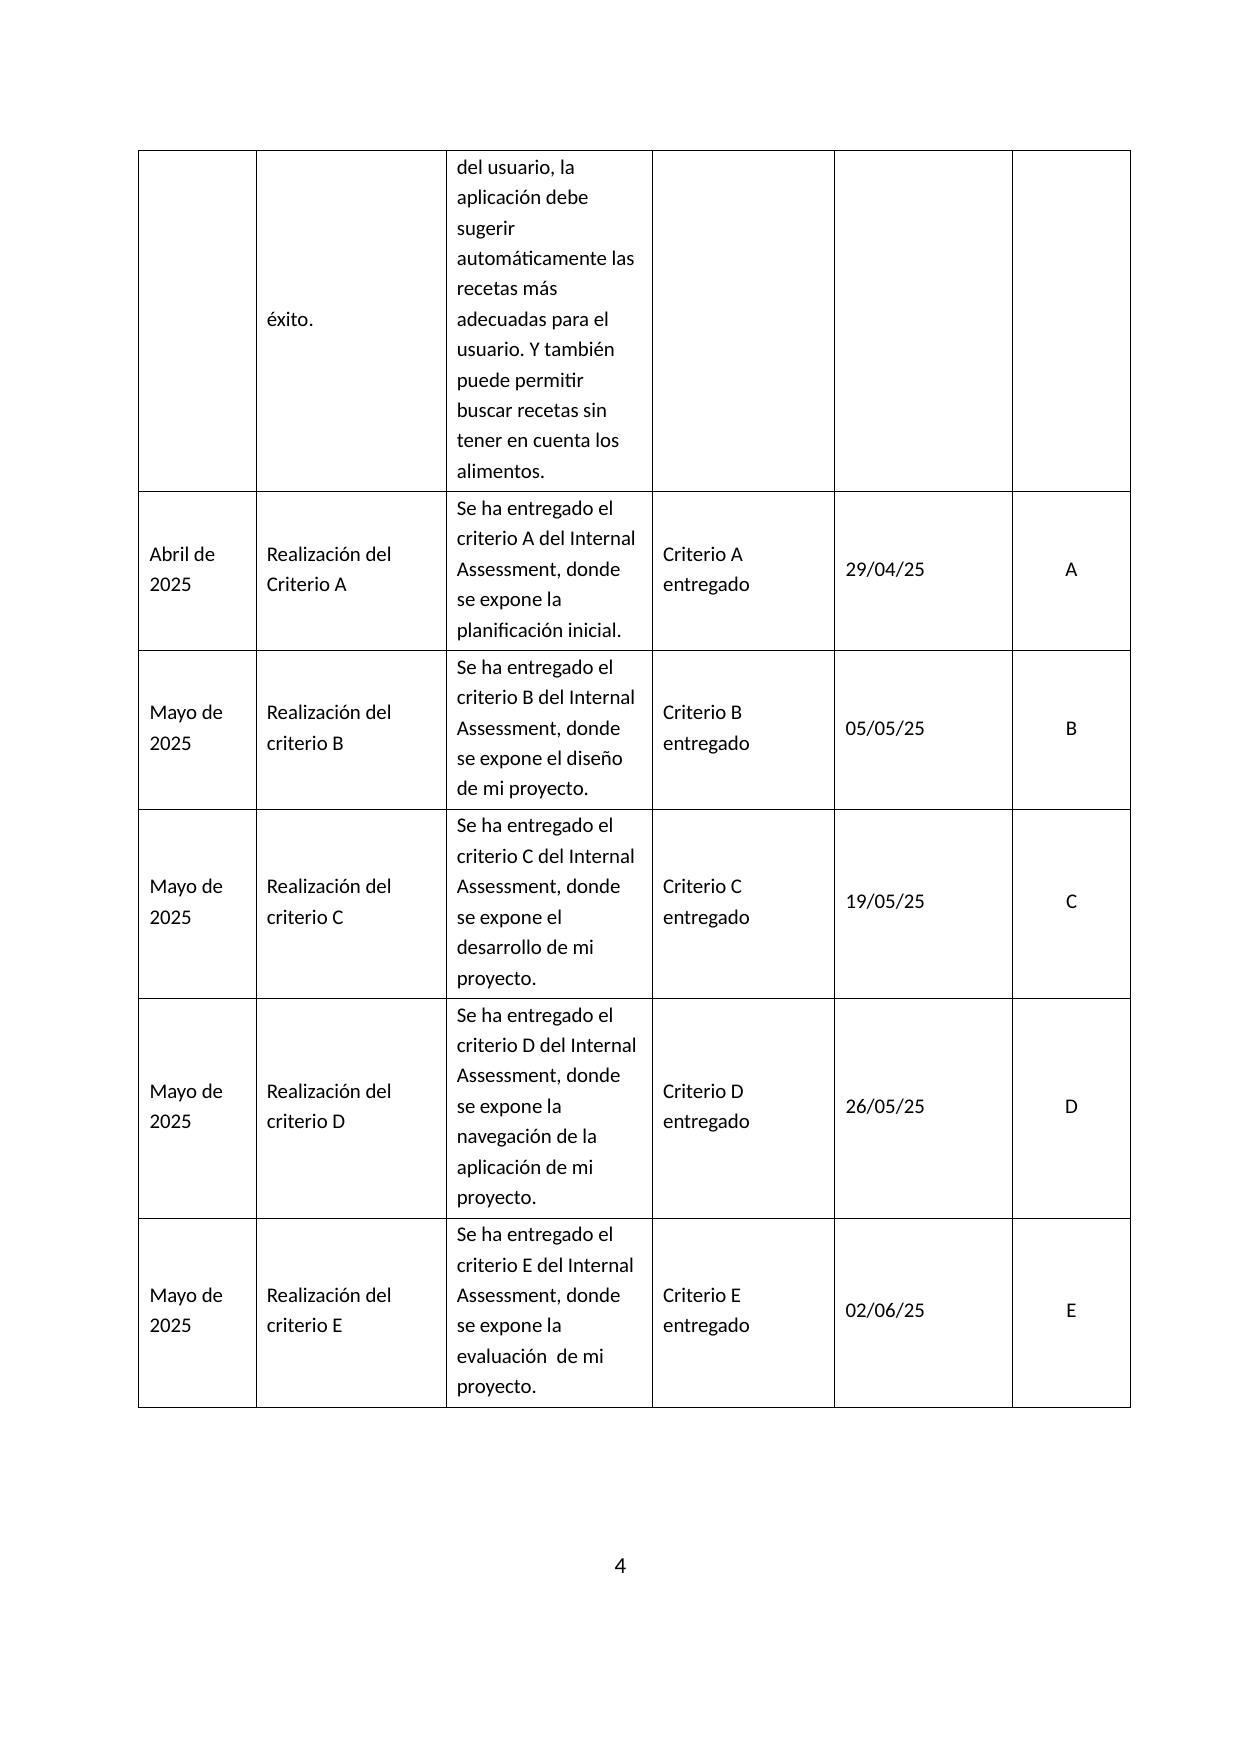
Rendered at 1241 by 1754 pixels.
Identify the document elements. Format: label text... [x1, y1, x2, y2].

table_cell Criterio A entregado [653, 492, 834, 650]
table_cell del usuario, la aplicación debe sugerir automáticamente las recetas más adecuadas para el usuario. Y también puede permitir buscar recetas sin tener en cuenta los alimentos. [447, 151, 652, 491]
table_cell Abril de 2025 [139, 492, 256, 650]
table_cell D [1013, 999, 1130, 1217]
table_cell C [1013, 810, 1130, 998]
table_cell [1013, 151, 1130, 491]
table_cell E [1013, 1219, 1130, 1407]
table_cell [139, 151, 256, 491]
table_cell Criterio B entregado [653, 651, 834, 809]
table_cell Se ha entregado el criterio E del Internal Assessment, donde se expone la evaluación de mi proyecto. [447, 1219, 652, 1407]
table_cell Se ha entregado el criterio A del Internal Assessment, donde se expone la planificación inicial. [447, 492, 652, 650]
table_cell Realización del criterio D [257, 999, 446, 1217]
table_cell A [1013, 492, 1130, 650]
table_cell [653, 151, 834, 491]
table_cell éxito. [257, 151, 446, 491]
table_cell 19/05/25 [835, 810, 1012, 998]
table_cell Criterio C entregado [653, 810, 834, 998]
table_cell Mayo de 2025 [139, 1219, 256, 1407]
table_cell B [1013, 651, 1130, 809]
table_cell Mayo de 2025 [139, 810, 256, 998]
table_cell 29/04/25 [835, 492, 1012, 650]
table_cell Mayo de 2025 [139, 651, 256, 809]
table_cell 02/06/25 [835, 1219, 1012, 1407]
table_cell 05/05/25 [835, 651, 1012, 809]
table_cell Criterio D entregado [653, 999, 834, 1217]
table_cell Se ha entregado el criterio D del Internal Assessment, donde se expone la navegación de la aplicación de mi proyecto. [447, 999, 652, 1217]
table_cell Se ha entregado el criterio B del Internal Assessment, donde se expone el diseño de mi proyecto. [447, 651, 652, 809]
table_cell 26/05/25 [835, 999, 1012, 1217]
table_cell Criterio E entregado [653, 1219, 834, 1407]
table_cell [835, 151, 1012, 491]
table_cell Se ha entregado el criterio C del Internal Assessment, donde se expone el desarrollo de mi proyecto. [447, 810, 652, 998]
table_cell Realización del criterio B [257, 651, 446, 809]
table_cell Realización del criterio E [257, 1219, 446, 1407]
table_cell Realización del criterio C [257, 810, 446, 998]
table_cell Mayo de 2025 [139, 999, 256, 1217]
table_cell Realización del Criterio A [257, 492, 446, 650]
